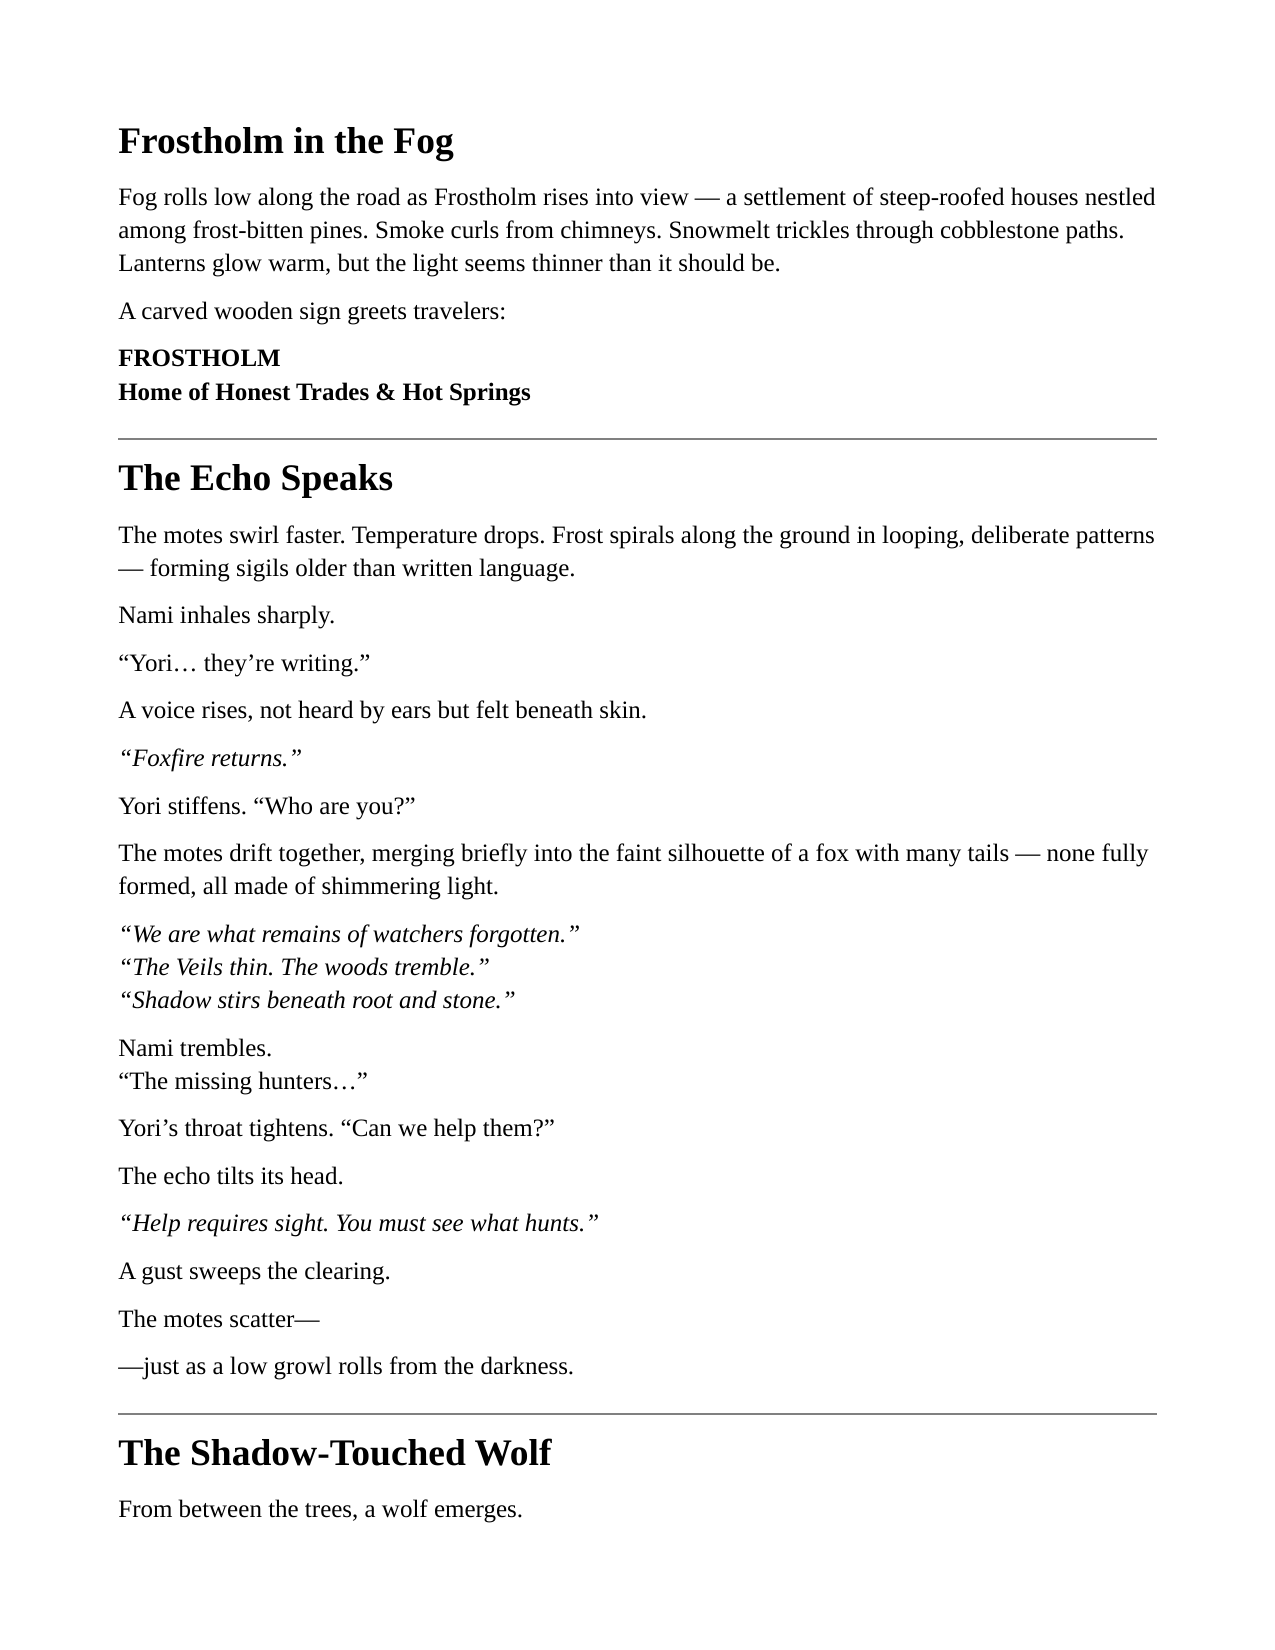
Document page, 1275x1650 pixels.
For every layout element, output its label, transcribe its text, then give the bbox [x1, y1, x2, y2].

text The motes drift together, merging briefly into the faint silhouette of a fox with many tails — none fully formed, all made of shimmering light. [118, 838, 1157, 900]
text Yori stiffens. “Who are you?” [118, 791, 1157, 819]
text FROSTHOLM Home of Honest Trades & Hot Springs [118, 343, 1157, 405]
text A voice rises, not heard by ears but felt beneath skin. [118, 696, 1157, 724]
text “Yori… they’re writing.” [118, 648, 1157, 677]
text A carved wooden sign greets travelers: [118, 296, 1157, 325]
text “Foxfire returns.” [118, 743, 1157, 772]
text From between the trees, a wolf emerges. [118, 1494, 1157, 1523]
text The echo tilts its head. [118, 1161, 1157, 1190]
text Nami trembles. “The missing hunters…” [118, 1033, 1157, 1094]
text “Help requires sight. You must see what hunts.” [118, 1208, 1157, 1237]
subtitle The Echo Speaks [118, 456, 1157, 499]
text The motes scatter— [118, 1304, 1157, 1332]
text A gust sweeps the clearing. [118, 1256, 1157, 1285]
text Nami inhales sharply. [118, 600, 1157, 629]
text Fog rolls low along the road as Frostholm rises into view — a settlement of steep-roofed houses nestled among frost-bitten pines. Smoke curls from chimneys. Snowmelt trickles through cobblestone paths. Lanterns glow warm, but the light seems thinner than it should be. [118, 182, 1157, 277]
text Yori’s throat tightens. “Can we help them?” [118, 1113, 1157, 1142]
text —just as a low growl rolls from the darkness. [118, 1351, 1157, 1380]
subtitle The Shadow-Touched Wolf [118, 1430, 1157, 1473]
text “We are what remains of watchers forgotten.” “The Veils thin. The woods tremble.” “Shadow stirs beneath root and stone.” [118, 919, 1157, 1014]
text The motes swirl faster. Temperature drops. Frost spirals along the ground in looping, deliberate patterns — forming sigils older than written language. [118, 520, 1157, 582]
subtitle Frostholm in the Fog [118, 118, 1157, 161]
